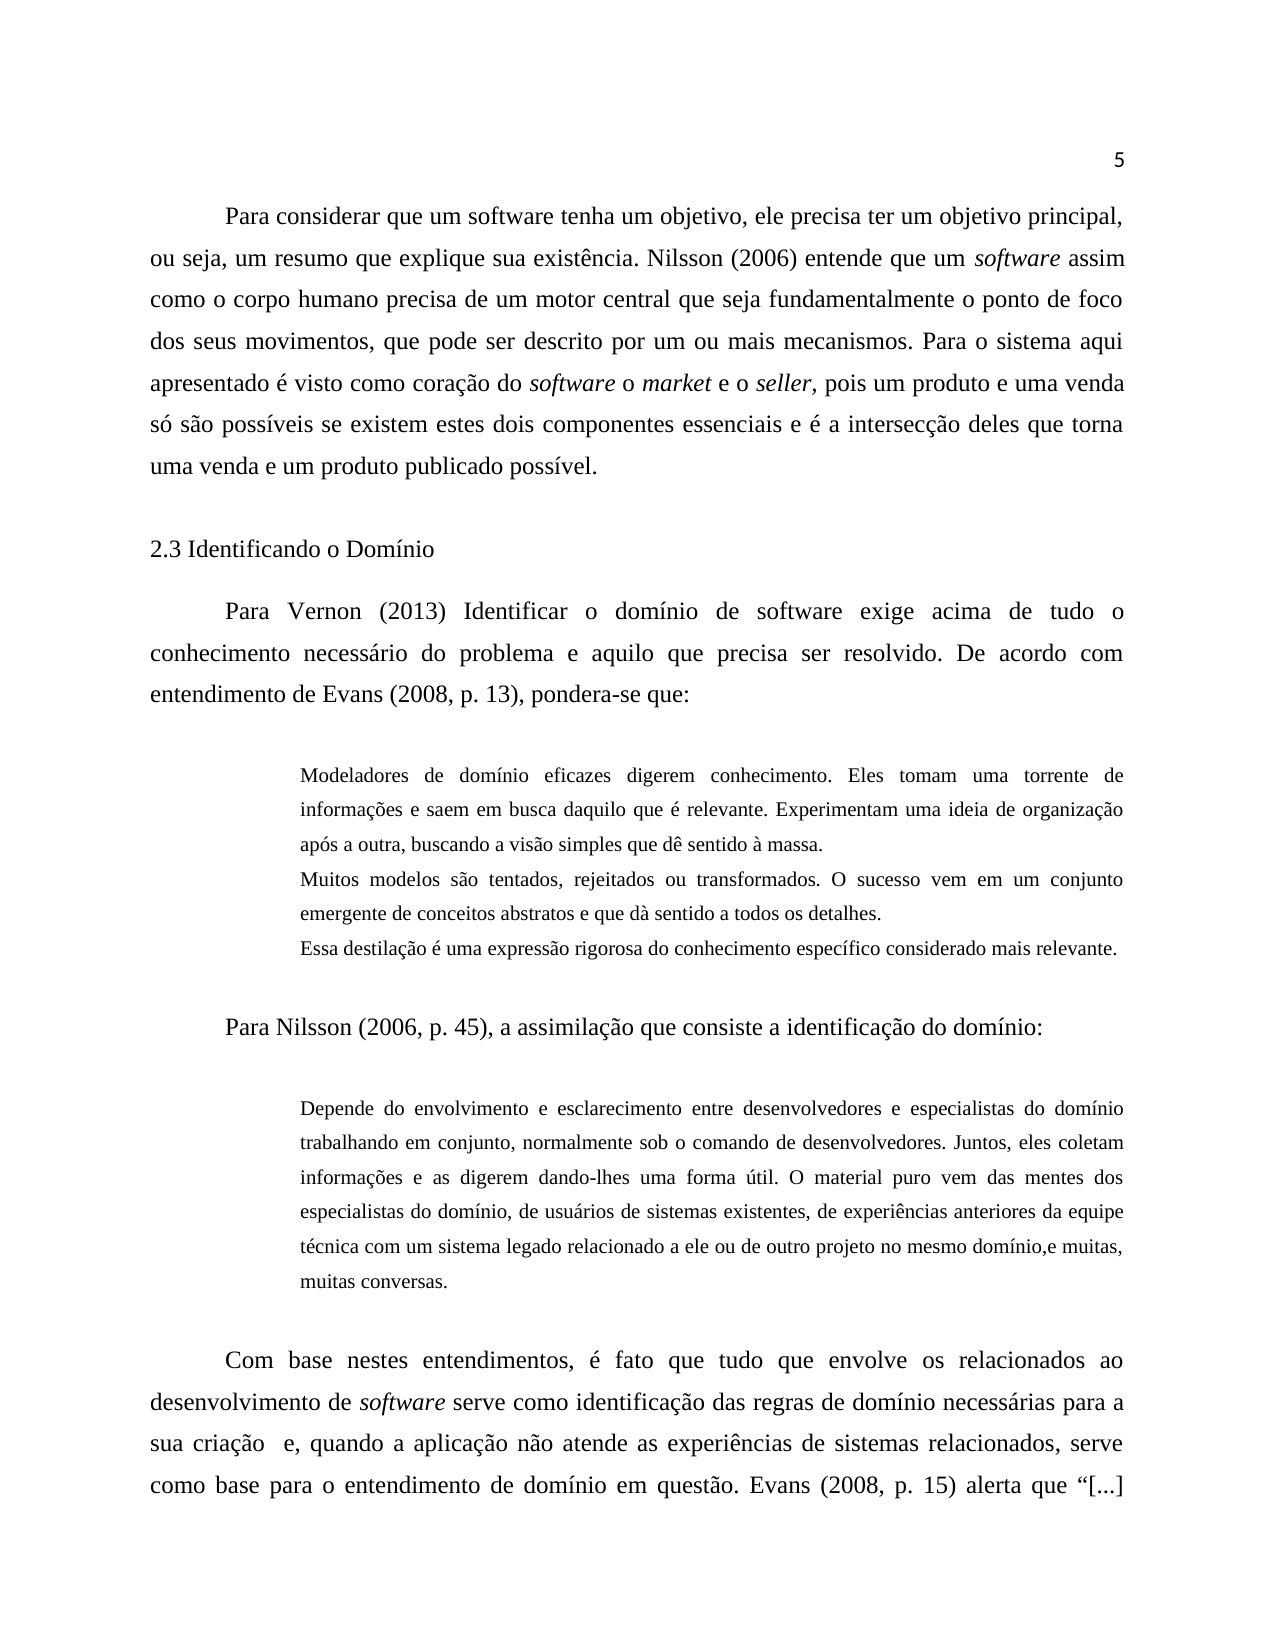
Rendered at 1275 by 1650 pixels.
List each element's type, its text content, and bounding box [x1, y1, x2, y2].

text Essa destilação é uma expressão rigorosa do conhecimento específico considerado mais relevante. [300, 937, 1125, 960]
text 2.3 Identificando o Domínio [150, 535, 1125, 563]
text Para Nilsson (2006, p. 45), a assimilação que consiste a identificação do domínio: [150, 1013, 1125, 1041]
text Muitos modelos são tentados, rejeitados ou transformados. O sucesso vem em um conjunto emergente de conceitos abstratos e que dà sentido a todos os detalhes. [300, 868, 1125, 925]
text Para considerar que um software tenha um objetivo, ele precisa ter um objetivo principal, ou seja, um resumo que explique sua existência. Nilsson (2006) entende que um software assim como o corpo humano precisa de um motor central que seja fundamentalmente o ponto de foco dos seus movimentos, que pode ser descrito por um ou mais mecanismos. Para o sistema aqui apresentado é visto como coração do software o market e o seller, pois um produto e uma venda só são possíveis se existem estes dois componentes essenciais e é a intersecção deles que torna uma venda e um produto publicado possível. [150, 202, 1125, 479]
text Depende do envolvimento e esclarecimento entre desenvolvedores e especialistas do domínio trabalhando em conjunto, normalmente sob o comando de desenvolvedores. Juntos, eles coletam informações e as digerem dando-lhes uma forma útil. O material puro vem das mentes dos especialistas do domínio, de usuários de sistemas existentes, de experiências anteriores da equipe técnica com um sistema legado relacionado a ele ou de outro projeto no mesmo domínio,e muitas, muitas conversas. [300, 1096, 1125, 1293]
text Para Vernon (2013) Identificar o domínio de software exige acima de tudo o conhecimento necessário do problema e aquilo que precisa ser resolvido. De acordo com entendimento de Evans (2008, p. 13), pondera-se que: [150, 597, 1125, 708]
text Modeladores de domínio eficazes digerem conhecimento. Eles tomam uma torrente de informações e saem em busca daquilo que é relevante. Experimentam uma ideia de organização após a outra, buscando a visão simples que dê sentido à massa. [300, 763, 1125, 856]
text Com base nestes entendimentos, é fato que tudo que envolve os relacionados ao desenvolvimento de software serve como identificação das regras de domínio necessárias para a sua criação e, quando a aplicação não atende as experiências de sistemas relacionados, serve como base para o entendimento de domínio em questão. Evans (2008, p. 15) alerta que “[...] [150, 1346, 1125, 1498]
